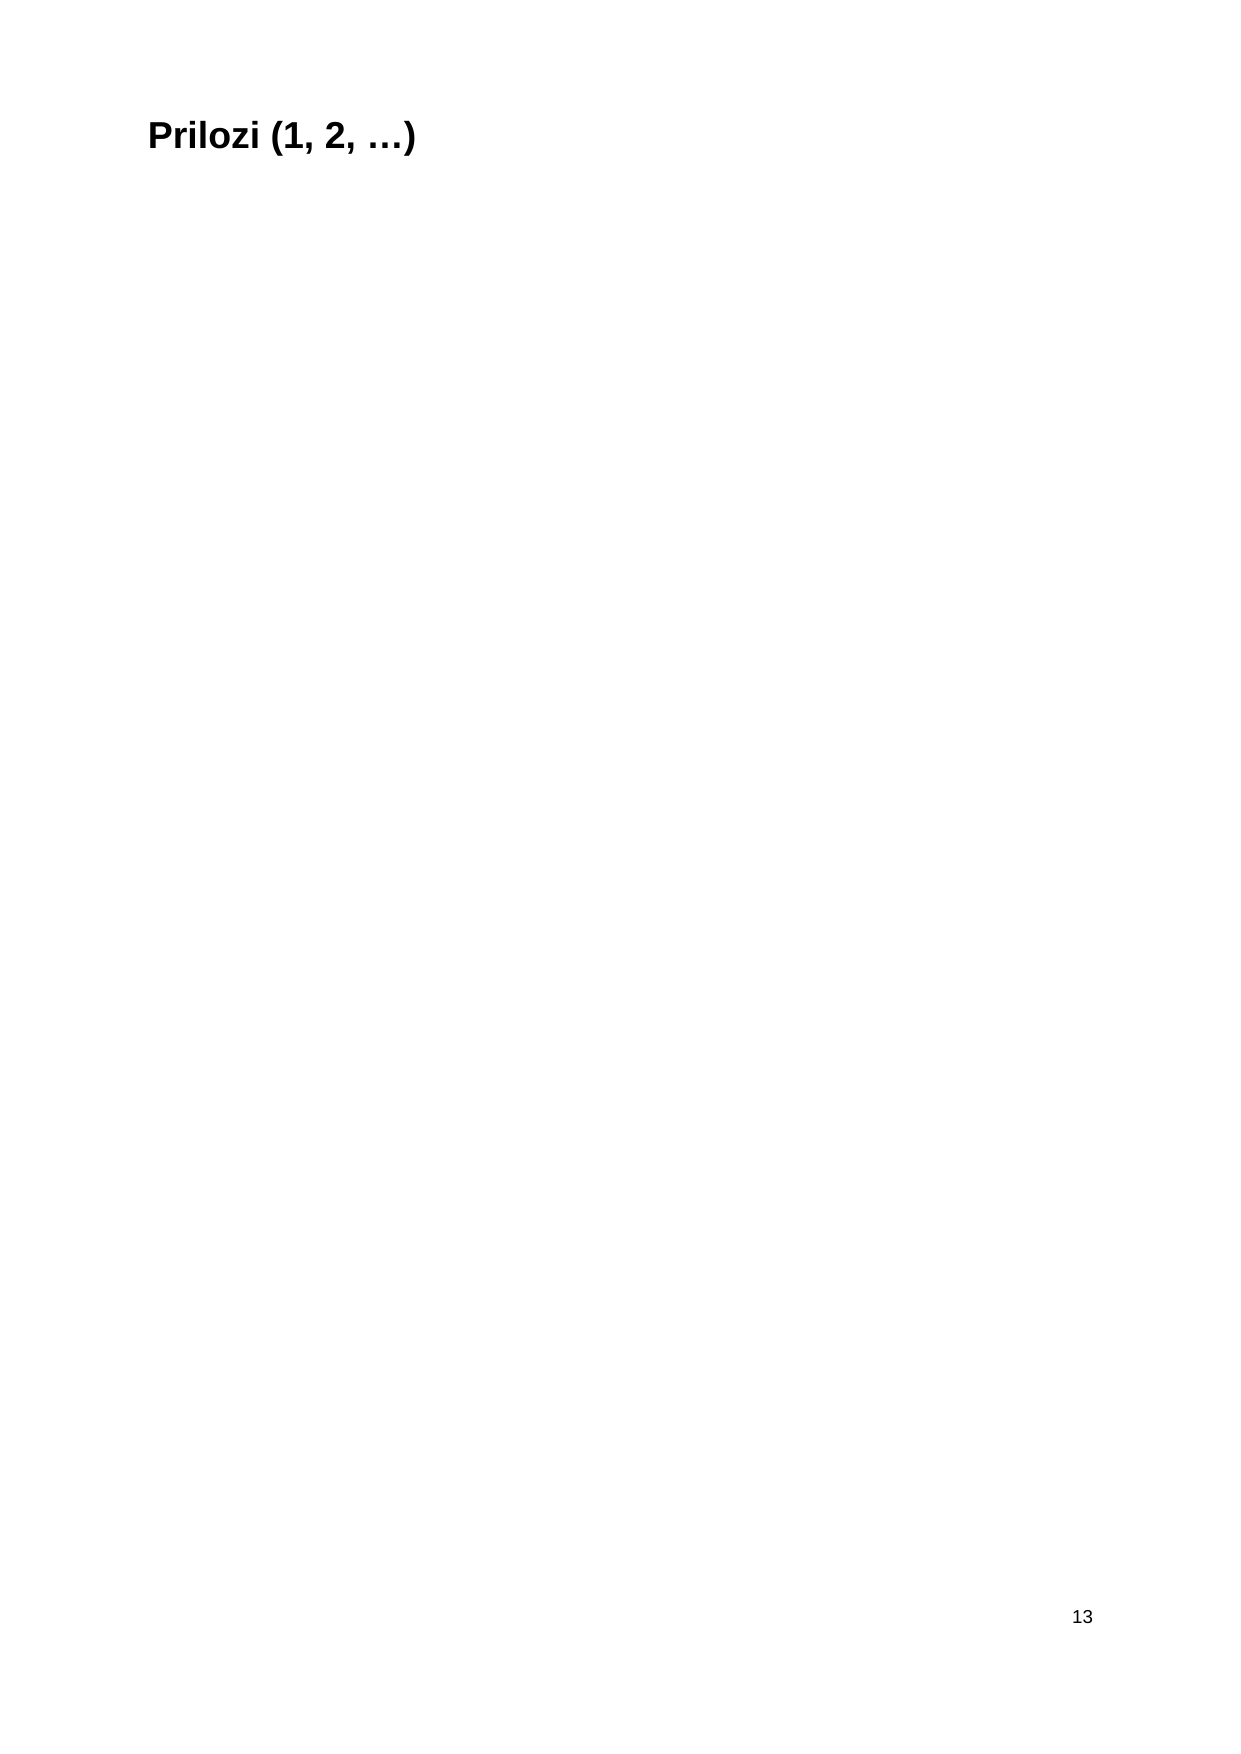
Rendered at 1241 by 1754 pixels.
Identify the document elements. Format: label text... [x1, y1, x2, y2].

text Prilozi (1, 2, …) [148, 113, 1093, 156]
